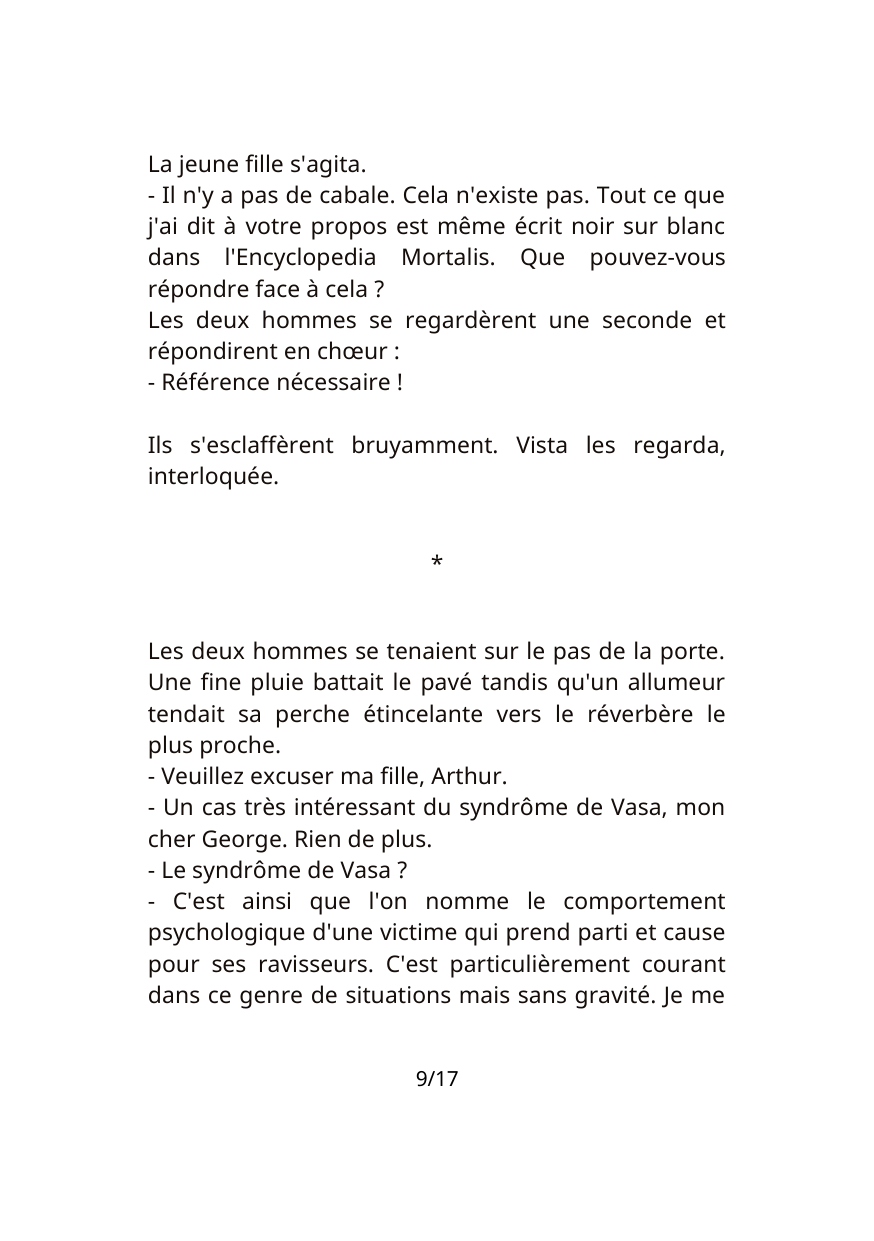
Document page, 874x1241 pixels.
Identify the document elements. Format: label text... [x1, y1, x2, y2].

text La jeune fille s'agita. - Il n'y a pas de cabale. Cela n'existe pas. Tout ce que j'ai dit à votre propos est même écrit noir sur blanc dans l'Encyclopedia Mortalis. Que pouvez-vous répondre face à cela ? Les deux hommes se regardèrent une seconde et répondirent en chœur : - Référence nécessaire ! Ils s'esclaffèrent bruyamment. Vista les regarda, interloquée. [148, 148, 726, 491]
text * [148, 548, 726, 579]
text Les deux hommes se tenaient sur le pas de la porte. Une fine pluie battait le pavé tandis qu'un allumeur tendait sa perche étincelante vers le réverbère le plus proche. - Veuillez excuser ma fille, Arthur. - Un cas très intéressant du syndrôme de Vasa, mon cher George. Rien de plus. - Le syndrôme de Vasa ? - C'est ainsi que l'on nomme le comportement psychologique d'une victime qui prend parti et cause pour ses ravisseurs. C'est particulièrement courant dans ce genre de situations mais sans gravité. Je me [148, 635, 726, 1010]
